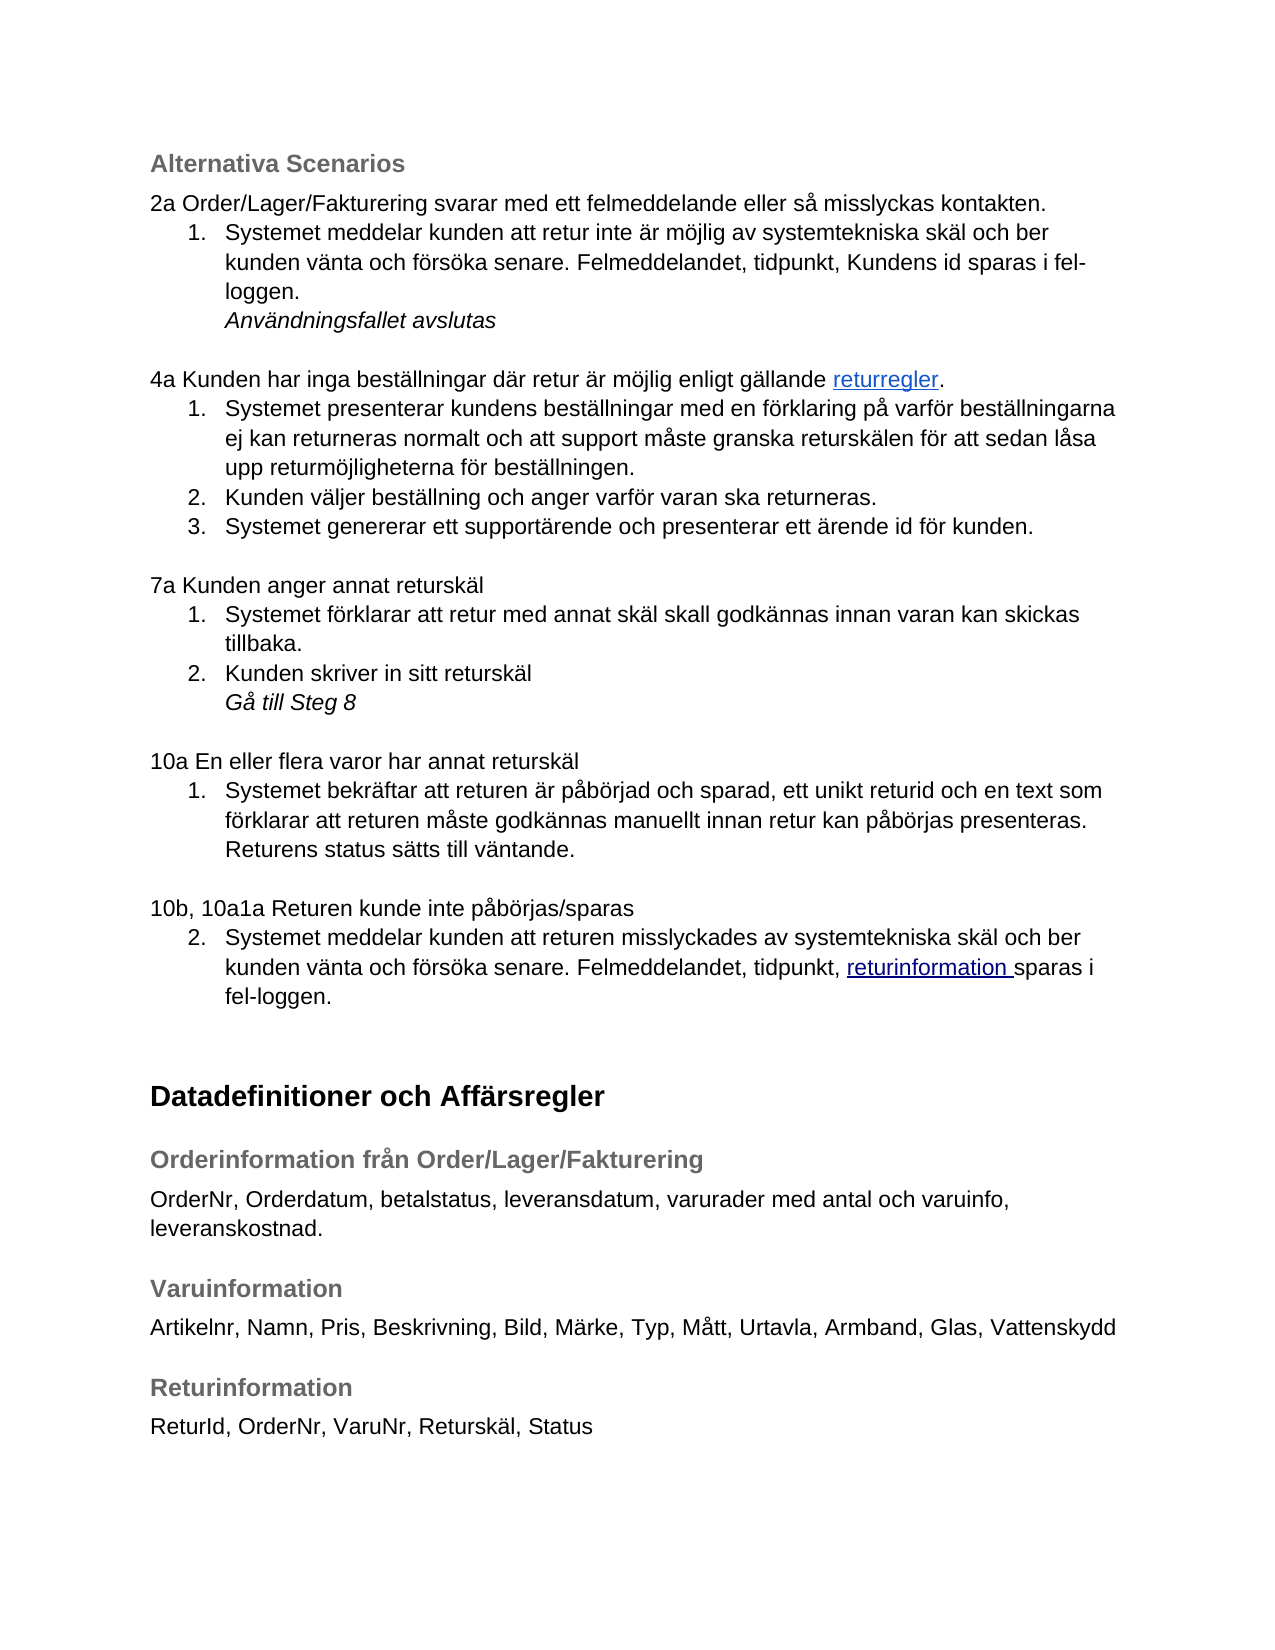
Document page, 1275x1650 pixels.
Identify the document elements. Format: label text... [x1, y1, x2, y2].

text Artikelnr, Namn, Pris, Beskrivning, Bild, Märke, Typ, Mått, Urtavla, Armband, Glas, Vattenskydd [150, 1315, 1125, 1341]
text 7a Kunden anger annat returskäl [150, 572, 1125, 598]
subtitle Returinformation [150, 1374, 1125, 1402]
text ReturId, OrderNr, VaruNr, Returskäl, Status [150, 1414, 1125, 1440]
list Kunden väljer beställning och anger varför varan ska returneras. [187, 484, 1125, 510]
list Systemet meddelar kunden att returen misslyckades av systemtekniska skäl och ber kunden vänta och försöka senare. Felmeddelandet, tidpunkt, returinformation sparas i fel-loggen. [187, 925, 1125, 1009]
text Användningsfallet avslutas [225, 308, 1125, 333]
text 2a Order/Lager/Fakturering svarar med ett felmeddelande eller så misslyckas kontakten. [150, 190, 1125, 216]
subtitle Varuinformation [150, 1275, 1125, 1303]
text 10b, 10a1a Returen kunde inte påbörjas/sparas [150, 895, 1125, 921]
list Systemet förklarar att retur med annat skäl skall godkännas innan varan kan skickas tillbaka. [187, 602, 1125, 657]
list Systemet genererar ett supportärende och presenterar ett ärende id för kunden. [187, 513, 1125, 539]
list Systemet bekräftar att returen är påbörjad och sparad, ett unikt returid och en text som förklarar att returen måste godkännas manuellt innan retur kan påbörjas presenteras. Returens status sätts till väntande. [187, 778, 1125, 862]
subtitle Datadefinitioner och Affärsregler [150, 1080, 1125, 1112]
text 10a En eller flera varor har annat returskäl [150, 748, 1125, 774]
text OrderNr, Orderdatum, betalstatus, leveransdatum, varurader med antal och varuinfo, leveranskostnad. [150, 1187, 1125, 1242]
subtitle Orderinformation från Order/Lager/Fakturering [150, 1146, 1125, 1174]
list Kunden skriver in sitt returskäl [187, 660, 1125, 686]
list Systemet presenterar kundens beställningar med en förklaring på varför beställningarna ej kan returneras normalt och att support måste granska returskälen för att sedan låsa upp returmöjligheterna för beställningen. [187, 396, 1125, 480]
list Systemet meddelar kunden att retur inte är möjlig av systemtekniska skäl och ber kunden vänta och försöka senare. Felmeddelandet, tidpunkt, Kundens id sparas i fel-loggen. [187, 220, 1125, 304]
text 4a Kunden har inga beställningar där retur är möjlig enligt gällande returregler. [150, 367, 1125, 392]
subtitle Alternativa Scenarios [150, 150, 1125, 178]
text Gå till Steg 8 [225, 690, 1125, 715]
